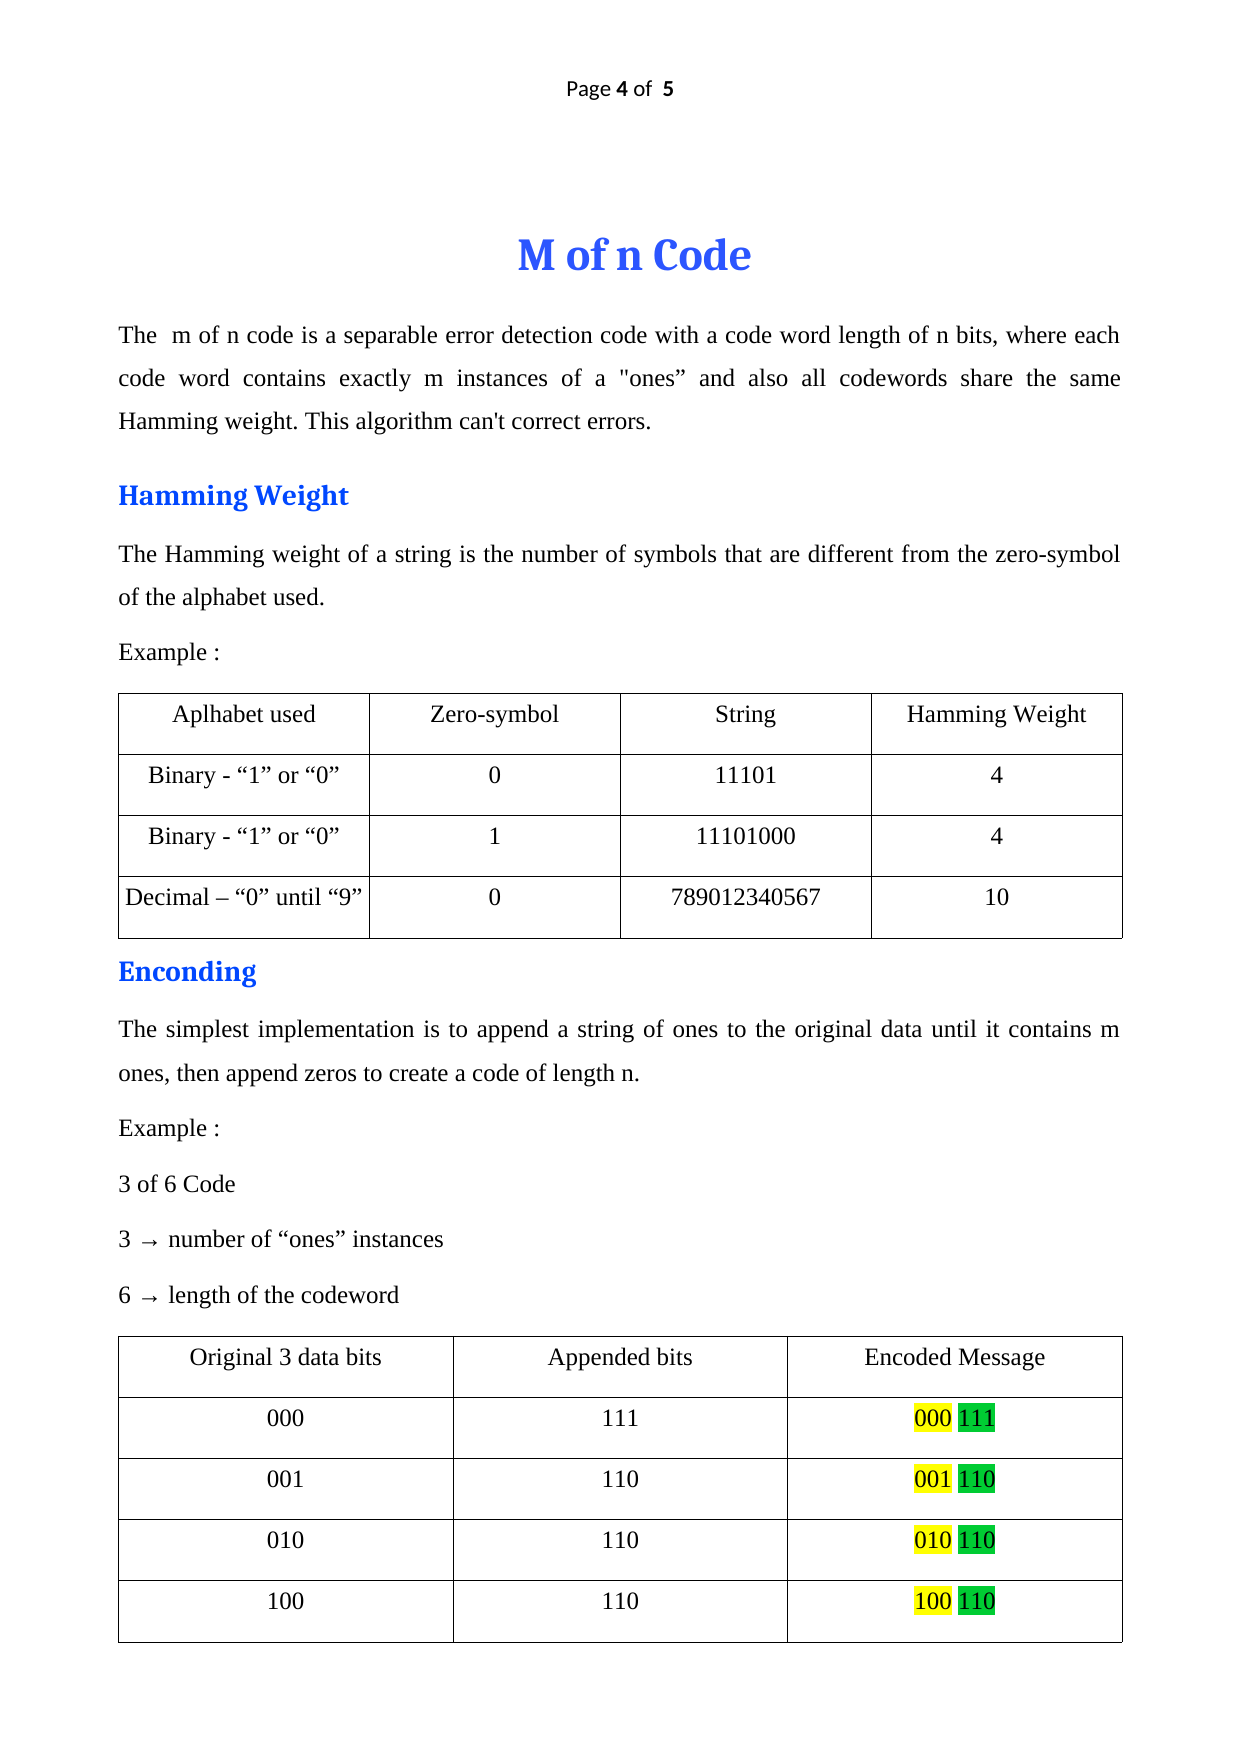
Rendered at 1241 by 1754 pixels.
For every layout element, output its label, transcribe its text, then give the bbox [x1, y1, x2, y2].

table_cell Binary - “1” or “0” [119, 816, 369, 876]
text 3 of 6 Code [118, 1169, 1122, 1198]
table_cell 100 [119, 1581, 453, 1642]
text The simplest implementation is to append a string of ones to the original data until it contains m ones, then append zeros to create a code of length n. [118, 1014, 1122, 1086]
table_cell Binary - “1” or “0” [119, 755, 369, 815]
table_cell 1 [370, 816, 620, 876]
table_cell 010 110 [788, 1520, 1122, 1580]
text 3 → number of “ones” instances [118, 1224, 1122, 1253]
table_cell 789012340567 [621, 877, 871, 938]
text Example : [118, 1113, 1122, 1142]
table_cell 0 [370, 755, 620, 815]
table_header Appended bits [454, 1337, 787, 1397]
subtitle M of n Code [118, 229, 1122, 282]
table_header Hamming Weight [872, 694, 1122, 754]
table_cell 110 [454, 1520, 787, 1580]
text Example : [118, 637, 1122, 666]
table_cell 001 110 [788, 1459, 1122, 1519]
table_cell 001 [119, 1459, 453, 1519]
table_cell 000 [119, 1398, 453, 1458]
text The m of n code is a separable error detection code with a code word length of n bits, where each code word contains exactly m instances of a "ones” and also all codewords share the same Hamming weight. This algorithm can't correct errors. [118, 320, 1122, 435]
table_cell 4 [872, 816, 1122, 876]
table_cell 110 [454, 1581, 787, 1642]
table_cell 111 [454, 1398, 787, 1458]
table_header Original 3 data bits [119, 1337, 453, 1397]
subtitle Hamming Weight [118, 479, 1122, 513]
table_header Encoded Message [788, 1337, 1122, 1397]
table_header Zero-symbol [370, 694, 620, 754]
table_cell 0 [370, 877, 620, 938]
table_cell 11101000 [621, 816, 871, 876]
text 6 → length of the codeword [118, 1280, 1122, 1309]
table_cell 010 [119, 1520, 453, 1580]
table_header Aplhabet used [119, 694, 369, 754]
table_cell 4 [872, 755, 1122, 815]
table_cell 10 [872, 877, 1122, 938]
table_header String [621, 694, 871, 754]
table_cell 110 [454, 1459, 787, 1519]
table_cell Decimal – “0” until “9” [119, 877, 369, 938]
table_cell 11101 [621, 755, 871, 815]
subtitle Enconding [118, 955, 1122, 989]
text The Hamming weight of a string is the number of symbols that are different from the zero-symbol of the alphabet used. [118, 539, 1122, 611]
table_cell 000 111 [788, 1398, 1122, 1458]
table_cell 100 110 [788, 1581, 1122, 1642]
